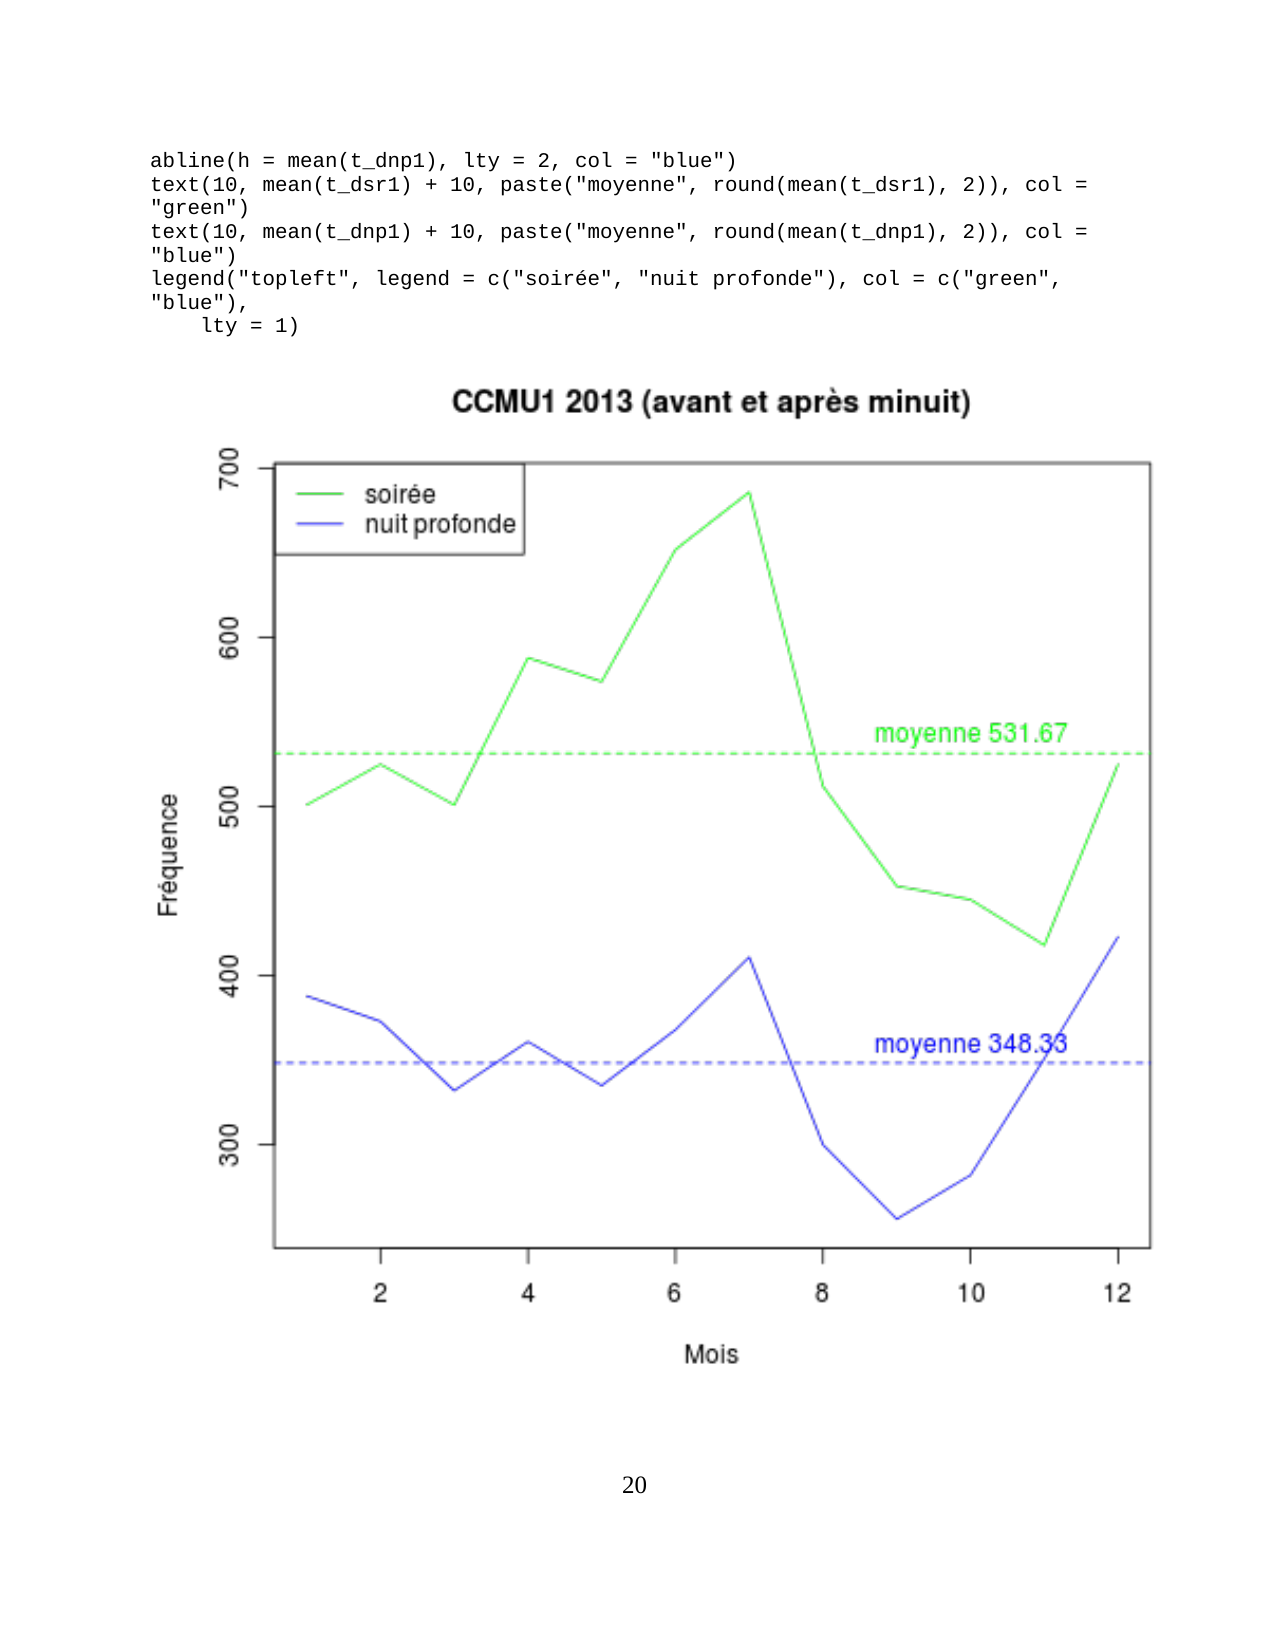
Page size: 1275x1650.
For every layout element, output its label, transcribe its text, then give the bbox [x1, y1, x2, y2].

text text(10, mean(t_dnp1) + 10, paste("moyenne", round(mean(t_dnp1), 2)), col = "blue") [150, 221, 1125, 268]
text text(10, mean(t_dsr1) + 10, paste("moyenne", round(mean(t_dsr1), 2)), col = "green") [150, 174, 1125, 221]
text abline(h = mean(t_dnp1), lty = 2, col = "blue") [150, 150, 1125, 174]
text legend("topleft", legend = c("soirée", "nuit profonde"), col = c("green", "blue"), [150, 268, 1125, 316]
text lty = 1) [150, 316, 1125, 339]
picture [150, 339, 1215, 1404]
